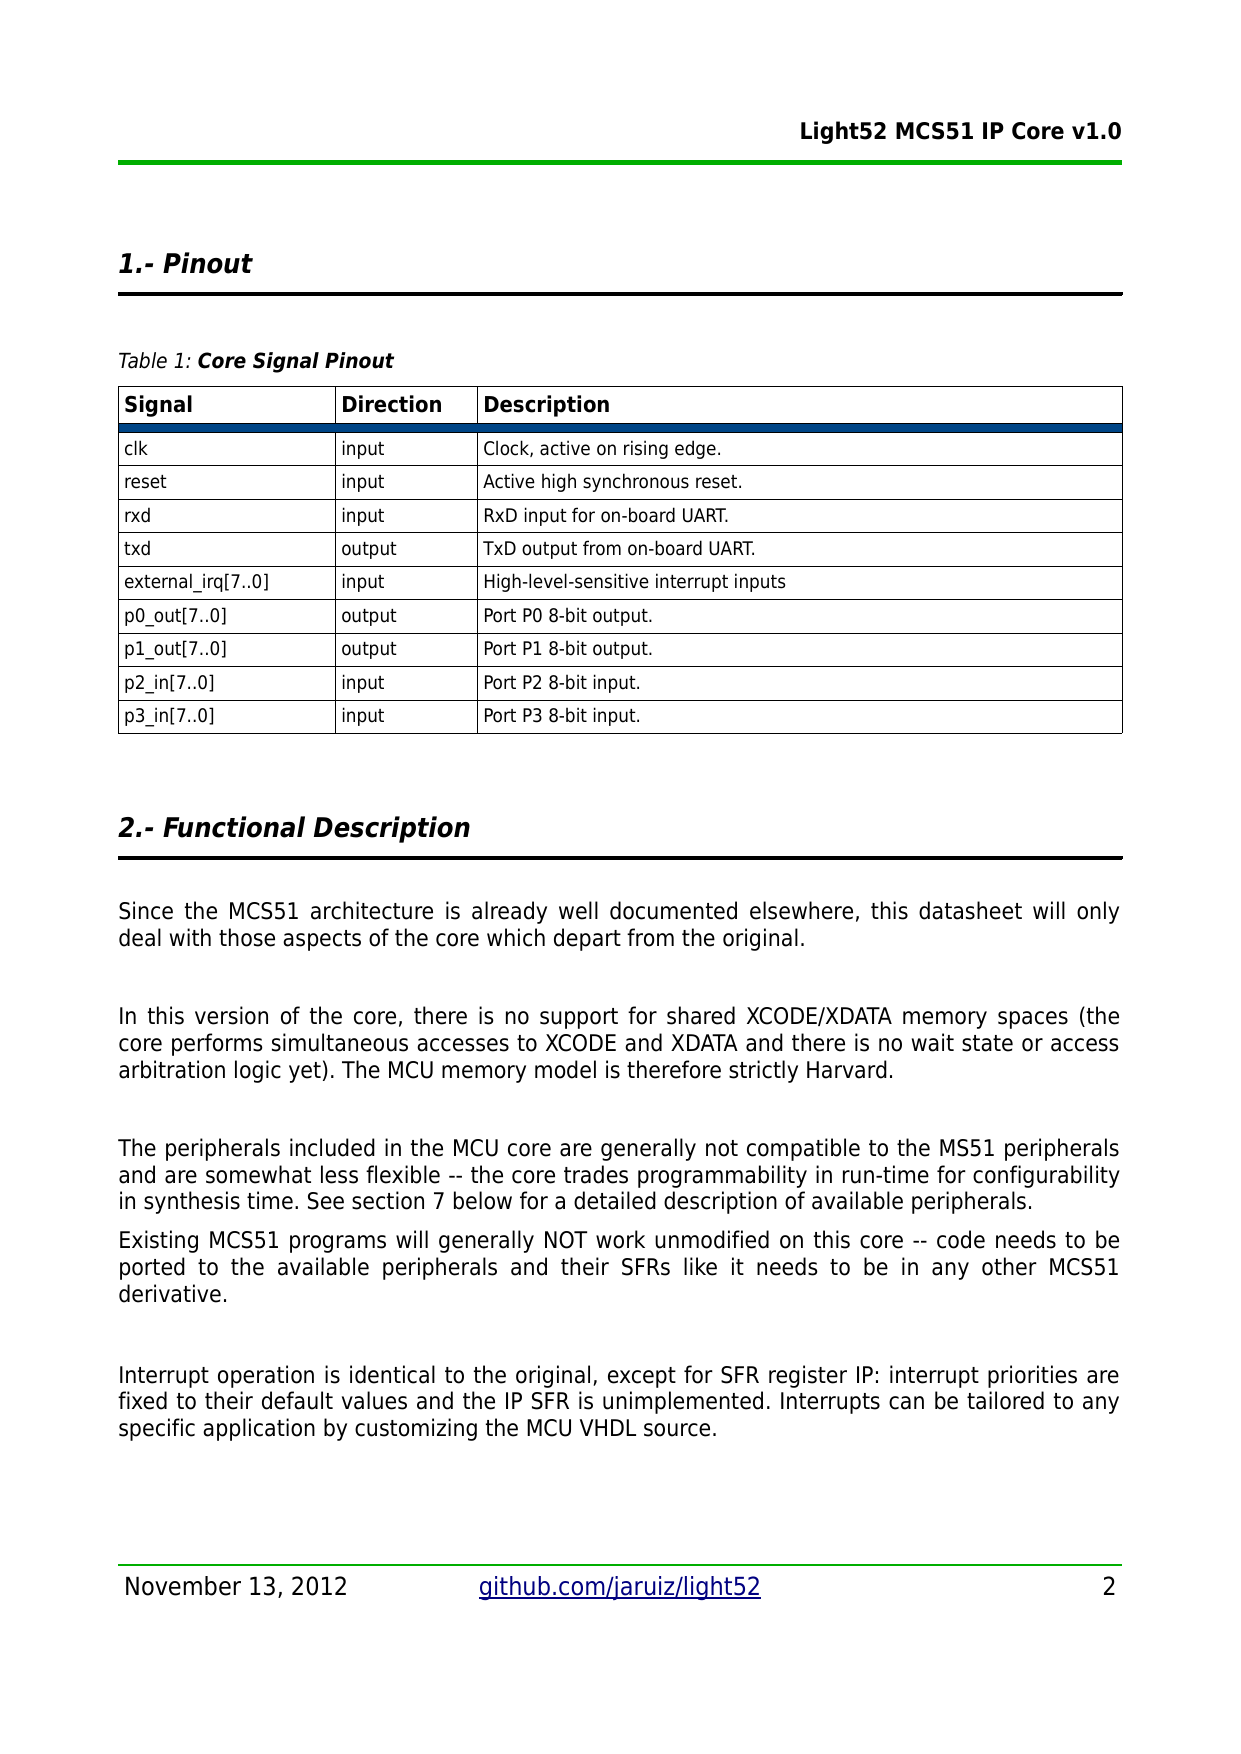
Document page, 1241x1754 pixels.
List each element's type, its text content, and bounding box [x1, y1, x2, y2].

table_cell input [336, 701, 477, 733]
text Table 1: Core Signal Pinout [118, 349, 1122, 373]
subtitle 1.- Pinout [118, 248, 1122, 279]
table_cell input [336, 500, 477, 532]
table_cell RxD input for on-board UART. [478, 500, 1122, 532]
text The peripherals included in the MCU core are generally not compatible to the MS51 peripherals and are somewhat less flexible -- the core trades programmability in run-time for configurability in synthesis time. See section 7 below for a detailed description of available peripherals. [118, 1135, 1122, 1215]
table_header Direction [336, 387, 477, 423]
text In this version of the core, there is no support for shared XCODE/XDATA memory spaces (the core performs simultaneous accesses to XCODE and XDATA and there is no wait state or access arbitration logic yet). The MCU memory model is therefore strictly Harvard. [118, 1003, 1122, 1083]
table_cell output [336, 600, 477, 633]
table_cell txd [119, 533, 335, 566]
text Existing MCS51 programs will generally NOT work unmodified on this core -- code needs to be ported to the available peripherals and their SFRs like it needs to be in any other MCS51 derivative. [118, 1228, 1122, 1308]
table_cell input [336, 466, 477, 499]
table_cell input [336, 667, 477, 699]
table_cell p3_in[7..0] [119, 701, 335, 733]
text Since the MCS51 architecture is already well documented elsewhere, this datasheet will only deal with those aspects of the core which depart from the original. [118, 898, 1122, 952]
table_cell p0_out[7..0] [119, 600, 335, 633]
table_cell input [336, 433, 477, 465]
table_cell external_irq[7..0] [119, 567, 335, 599]
subtitle 2.- Functional Description [118, 812, 1122, 844]
table_header Signal [119, 387, 335, 423]
table_header Description [478, 387, 1122, 423]
table_cell clk [119, 433, 335, 465]
table_cell [119, 424, 1122, 432]
text Interrupt operation is identical to the original, except for SFR register IP: interrupt priorities are fixed to their default values and the IP SFR is unimplemented. Interrupts can be tailored to any specific application by customizing the MCU VHDL source. [118, 1362, 1122, 1442]
table_cell output [336, 634, 477, 666]
table_cell output [336, 533, 477, 566]
table_cell Port P3 8-bit input. [478, 701, 1122, 733]
table_cell Port P2 8-bit input. [478, 667, 1122, 699]
table_cell p1_out[7..0] [119, 634, 335, 666]
table_cell rxd [119, 500, 335, 532]
table_cell input [336, 567, 477, 599]
table_cell TxD output from on-board UART. [478, 533, 1122, 566]
table_cell Active high synchronous reset. [478, 466, 1122, 499]
table_cell High-level-sensitive interrupt inputs [478, 567, 1122, 599]
table_cell Clock, active on rising edge. [478, 433, 1122, 465]
table_cell reset [119, 466, 335, 499]
table_cell Port P0 8-bit output. [478, 600, 1122, 633]
table_cell p2_in[7..0] [119, 667, 335, 699]
table_cell Port P1 8-bit output. [478, 634, 1122, 666]
